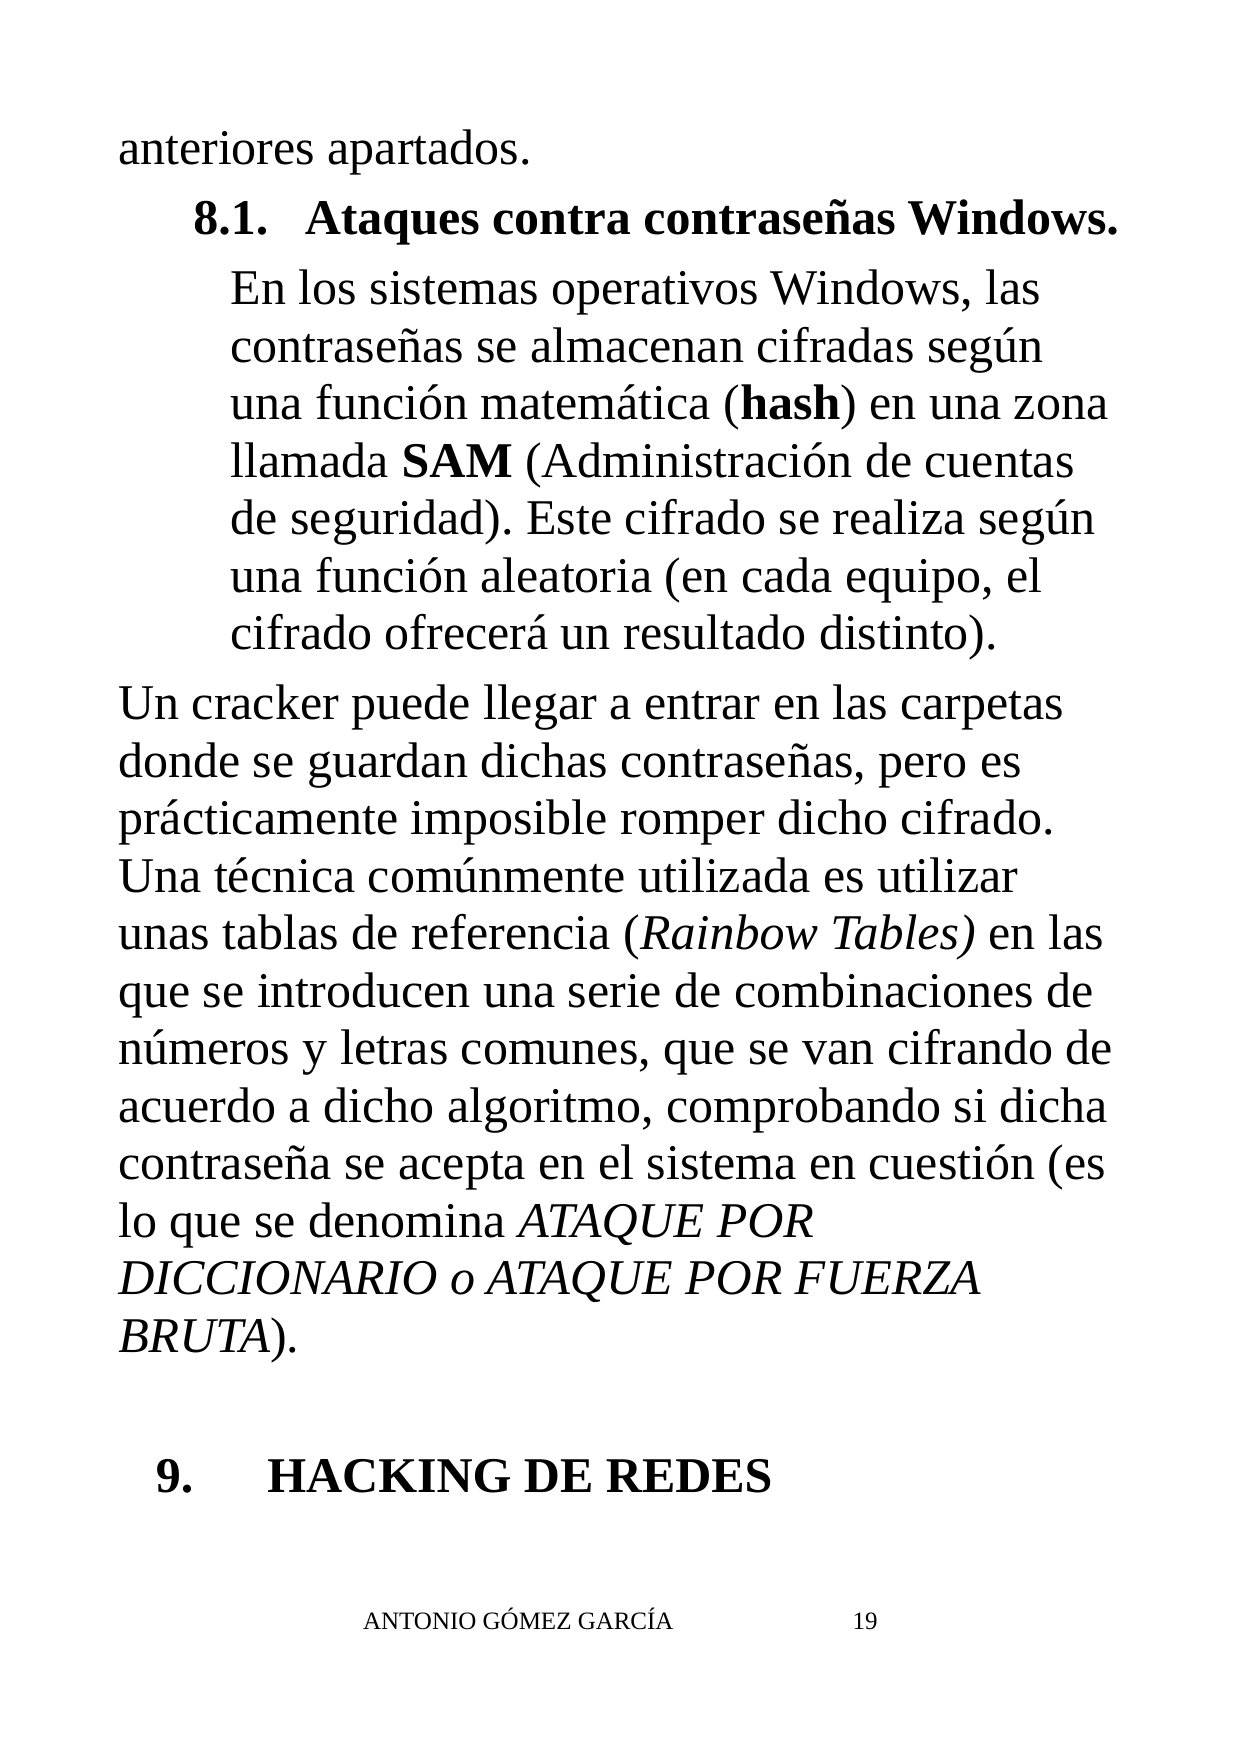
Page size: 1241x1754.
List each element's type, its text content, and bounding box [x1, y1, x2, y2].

list Ataques contra contraseñas Windows. [193, 188, 1122, 246]
text Un cracker puede llegar a entrar en las carpetas donde se guardan dichas contraseñas, pero es prácticamente imposible romper dicho cifrado. Una técnica comúnmente utilizada es utilizar unas tablas de referencia (Rainbow Tables) en las que se introducen una serie de combinaciones de números y letras comunes, que se van cifrando de acuerdo a dicho algoritmo, comprobando si dicha contraseña se acepta en el sistema en cuestión (es lo que se denomina ATAQUE POR DICCIONARIO o ATAQUE POR FUERZA BRUTA). [118, 673, 1122, 1363]
list HACKING DE REDES [156, 1446, 1122, 1503]
list En los sistemas operativos Windows, las contraseñas se almacenan cifradas según una función matemática (hash) en una zona llamada SAM (Administración de cuentas de seguridad). Este cifrado se realiza según una función aleatoria (en cada equipo, el cifrado ofrecerá un resultado distinto). [193, 258, 1122, 661]
text anteriores apartados. [118, 118, 1122, 176]
